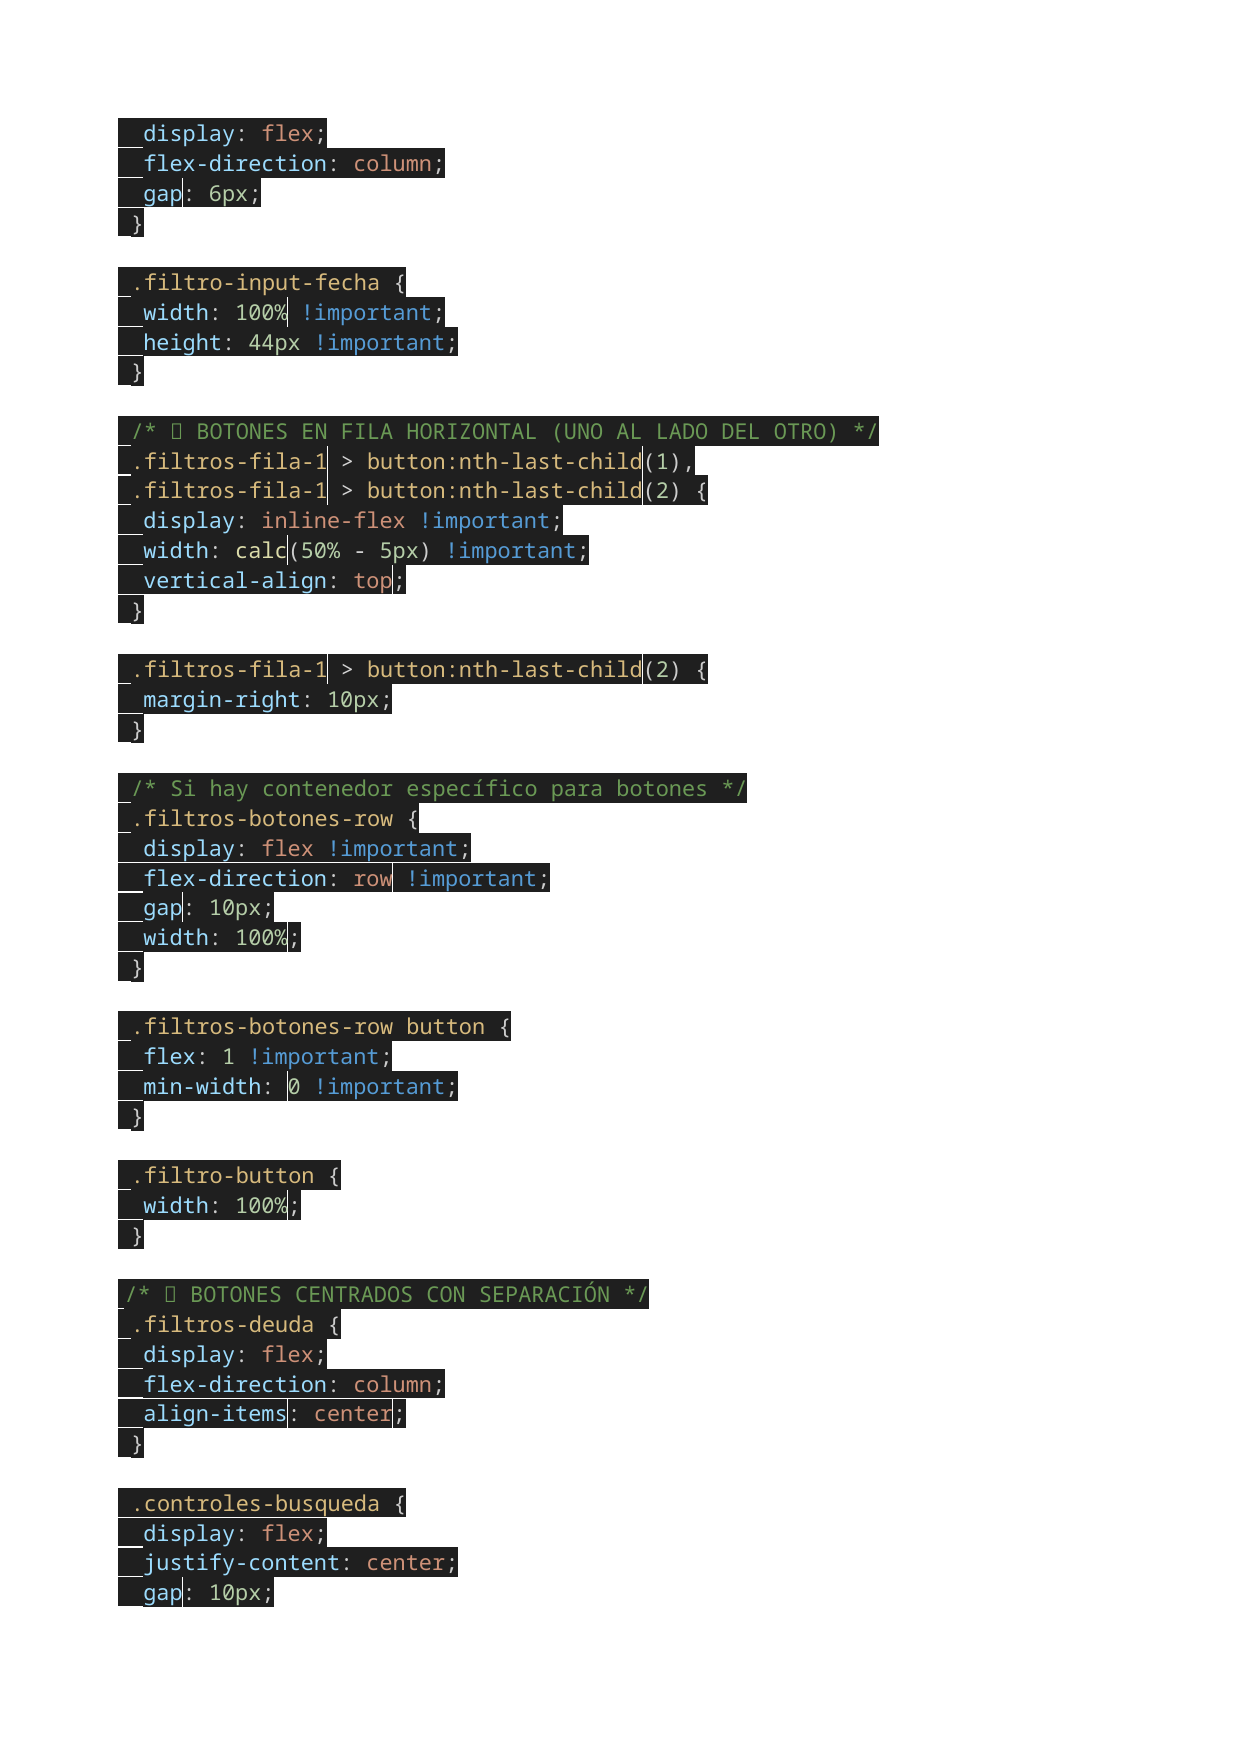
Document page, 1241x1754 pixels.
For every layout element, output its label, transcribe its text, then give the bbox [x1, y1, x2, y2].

text height: 44px !important; [118, 327, 1122, 356]
text /* Si hay contenedor específico para botones */ [118, 773, 1122, 803]
text flex-direction: column; [118, 148, 1122, 178]
text } [118, 1220, 1122, 1249]
text .controles-busqueda { [118, 1488, 1122, 1517]
text justify-content: center; [118, 1547, 1122, 1577]
text .filtros-fila-1 > button:nth-last-child(2) { [118, 654, 1122, 684]
text /* ✅ BOTONES EN FILA HORIZONTAL (UNO AL LADO DEL OTRO) */ [118, 416, 1122, 446]
text gap: 6px; [118, 178, 1122, 207]
text display: flex; [118, 118, 1122, 148]
text display: inline-flex !important; [118, 505, 1122, 535]
text gap: 10px; [118, 1577, 1122, 1607]
text } [118, 714, 1122, 743]
text margin-right: 10px; [118, 684, 1122, 714]
text display: flex; [118, 1339, 1122, 1369]
text flex-direction: column; [118, 1369, 1122, 1398]
text } [118, 207, 1122, 237]
text } [118, 356, 1122, 386]
text /* ✅ BOTONES CENTRADOS CON SEPARACIÓN */ [118, 1279, 1122, 1309]
text .filtros-botones-row button { [118, 1011, 1122, 1041]
text } [118, 594, 1122, 624]
text } [118, 1428, 1122, 1458]
text } [118, 952, 1122, 982]
text .filtro-button { [118, 1160, 1122, 1190]
text .filtros-fila-1 > button:nth-last-child(2) { [118, 475, 1122, 505]
text display: flex; [118, 1517, 1122, 1547]
text .filtro-input-fecha { [118, 267, 1122, 297]
text .filtros-deuda { [118, 1309, 1122, 1339]
text align-items: center; [118, 1398, 1122, 1428]
text .filtros-botones-row { [118, 803, 1122, 833]
text min-width: 0 !important; [118, 1071, 1122, 1101]
text flex: 1 !important; [118, 1041, 1122, 1071]
text gap: 10px; [118, 892, 1122, 922]
text .filtros-fila-1 > button:nth-last-child(1), [118, 446, 1122, 475]
text width: calc(50% - 5px) !important; [118, 535, 1122, 565]
text width: 100%; [118, 922, 1122, 952]
text width: 100%; [118, 1190, 1122, 1220]
text vertical-align: top; [118, 565, 1122, 594]
text flex-direction: row !important; [118, 862, 1122, 892]
text } [118, 1101, 1122, 1131]
text width: 100% !important; [118, 297, 1122, 327]
text display: flex !important; [118, 833, 1122, 862]
